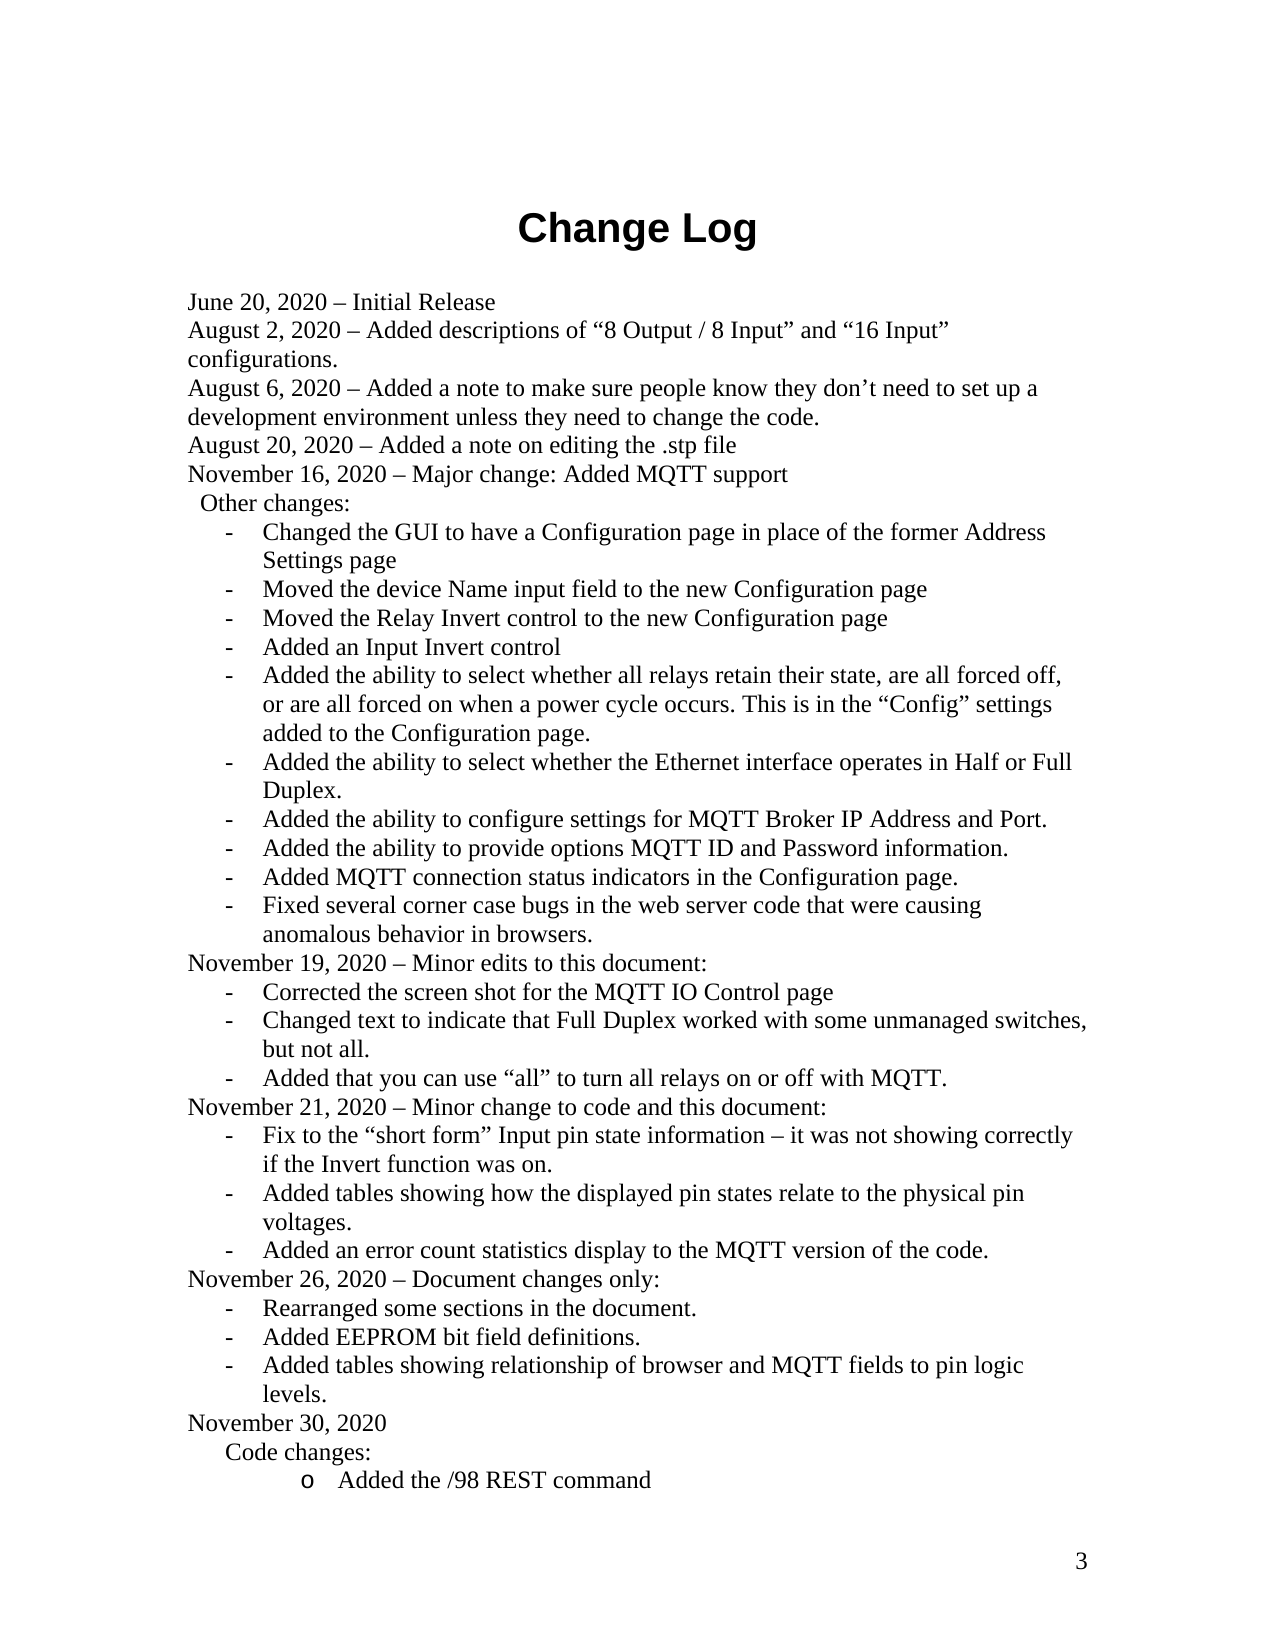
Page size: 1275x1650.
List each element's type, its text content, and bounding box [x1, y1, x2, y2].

text Other changes: [187, 488, 1087, 517]
list Added tables showing how the displayed pin states relate to the physical pin voltages. [225, 1178, 1087, 1235]
text Code changes: [225, 1437, 1087, 1465]
list Added an error count statistics display to the MQTT version of the code. [225, 1235, 1087, 1264]
list Added the ability to provide options MQTT ID and Password information. [225, 833, 1087, 862]
list Changed text to indicate that Full Duplex worked with some unmanaged switches, but not all. [225, 1005, 1087, 1063]
list Added the ability to select whether the Ethernet interface operates in Half or Full Duplex. [225, 747, 1087, 804]
subtitle Change Log [187, 204, 1087, 252]
list Moved the Relay Invert control to the new Configuration page [225, 603, 1087, 632]
text August 6, 2020 – Added a note to make sure people know they don’t need to set up a development environment unless they need to change the code. [187, 373, 1087, 430]
text November 30, 2020 [187, 1408, 1087, 1437]
list Added EEPROM bit field definitions. [225, 1322, 1087, 1350]
text November 19, 2020 – Minor edits to this document: [187, 948, 1087, 977]
list Corrected the screen shot for the MQTT IO Control page [225, 977, 1087, 1005]
text August 20, 2020 – Added a note on editing the .stp file [187, 430, 1087, 459]
list Changed the GUI to have a Configuration page in place of the former Address Settings page [225, 517, 1087, 574]
text November 16, 2020 – Major change: Added MQTT support [187, 459, 1087, 488]
list Added tables showing relationship of browser and MQTT fields to pin logic levels. [225, 1350, 1087, 1408]
list Fix to the “short form” Input pin state information – it was not showing correctly if the Invert function was on. [225, 1120, 1087, 1178]
text November 26, 2020 – Document changes only: [187, 1264, 1087, 1293]
list Fixed several corner case bugs in the web server code that were causing anomalous behavior in browsers. [225, 890, 1087, 948]
text November 21, 2020 – Minor change to code and this document: [187, 1092, 1087, 1120]
text June 20, 2020 – Initial Release [187, 287, 1087, 315]
text August 2, 2020 – Added descriptions of “8 Output / 8 Input” and “16 Input” configurations. [187, 315, 1087, 373]
list Added MQTT connection status indicators in the Configuration page. [225, 862, 1087, 890]
list Moved the device Name input field to the new Configuration page [225, 574, 1087, 603]
list Rearranged some sections in the document. [225, 1293, 1087, 1322]
list Added the ability to configure settings for MQTT Broker IP Address and Port. [225, 804, 1087, 833]
list Added that you can use “all” to turn all relays on or off with MQTT. [225, 1063, 1087, 1092]
list Added an Input Invert control [225, 632, 1087, 660]
list Added the /98 REST command [300, 1465, 1087, 1496]
list Added the ability to select whether all relays retain their state, are all forced off, or are all forced on when a power cycle occurs. This is in the “Config” settings added to the Configuration page. [225, 660, 1087, 747]
